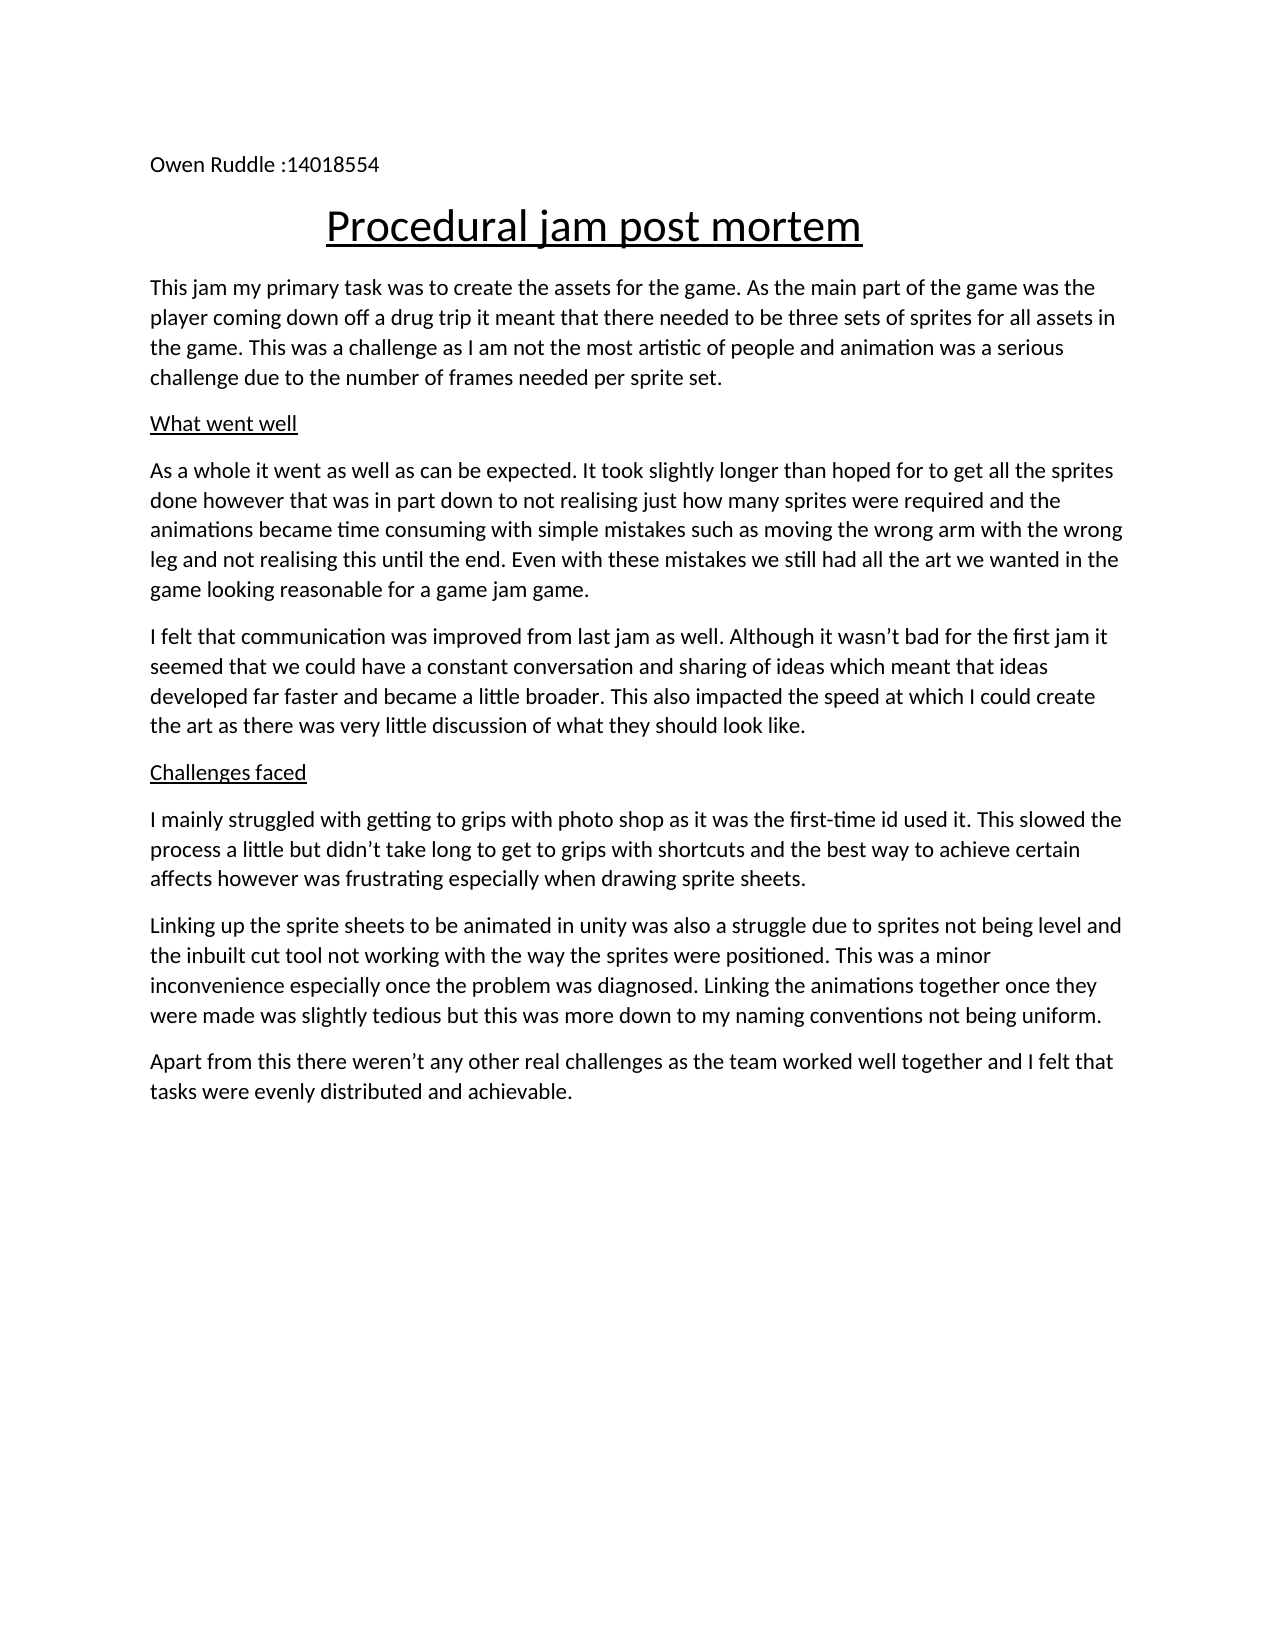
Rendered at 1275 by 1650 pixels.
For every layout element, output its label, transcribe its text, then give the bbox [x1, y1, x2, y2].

text Procedural jam post mortem [150, 197, 1125, 252]
text I mainly struggled with getting to grips with photo shop as it was the first-time id used it. This slowed the process a little but didn’t take long to get to grips with shortcuts and the best way to achieve certain affects however was frustrating especially when drawing sprite sheets. [150, 805, 1125, 893]
text As a whole it went as well as can be expected. It took slightly longer than hoped for to get all the sprites done however that was in part down to not realising just how many sprites were required and the animations became time consuming with simple mistakes such as moving the wrong arm with the wrong leg and not realising this until the end. Even with these mistakes we still had all the art we wanted in the game looking reasonable for a game jam game. [150, 456, 1125, 603]
text I felt that communication was improved from last jam as well. Although it wasn’t bad for the first jam it seemed that we could have a constant conversation and sharing of ideas which meant that ideas developed far faster and became a little broader. This also impacted the speed at which I could create the art as there was very little discussion of what they should look like. [150, 622, 1125, 740]
text What went well [150, 409, 1125, 437]
text Challenges faced [150, 758, 1125, 786]
text Linking up the sprite sheets to be animated in unity was also a struggle due to sprites not being level and the inbuilt cut tool not working with the way the sprites were positioned. This was a minor inconvenience especially once the problem was diagnosed. Linking the animations together once they were made was slightly tedious but this was more down to my naming conventions not being uniform. [150, 911, 1125, 1029]
text Apart from this there weren’t any other real challenges as the team worked well together and I felt that tasks were evenly distributed and achievable. [150, 1047, 1125, 1105]
text Owen Ruddle :14018554 [150, 150, 1125, 178]
text This jam my primary task was to create the assets for the game. As the main part of the game was the player coming down off a drug trip it meant that there needed to be three sets of sprites for all assets in the game. This was a challenge as I am not the most artistic of people and animation was a serious challenge due to the number of frames needed per sprite set. [150, 273, 1125, 391]
